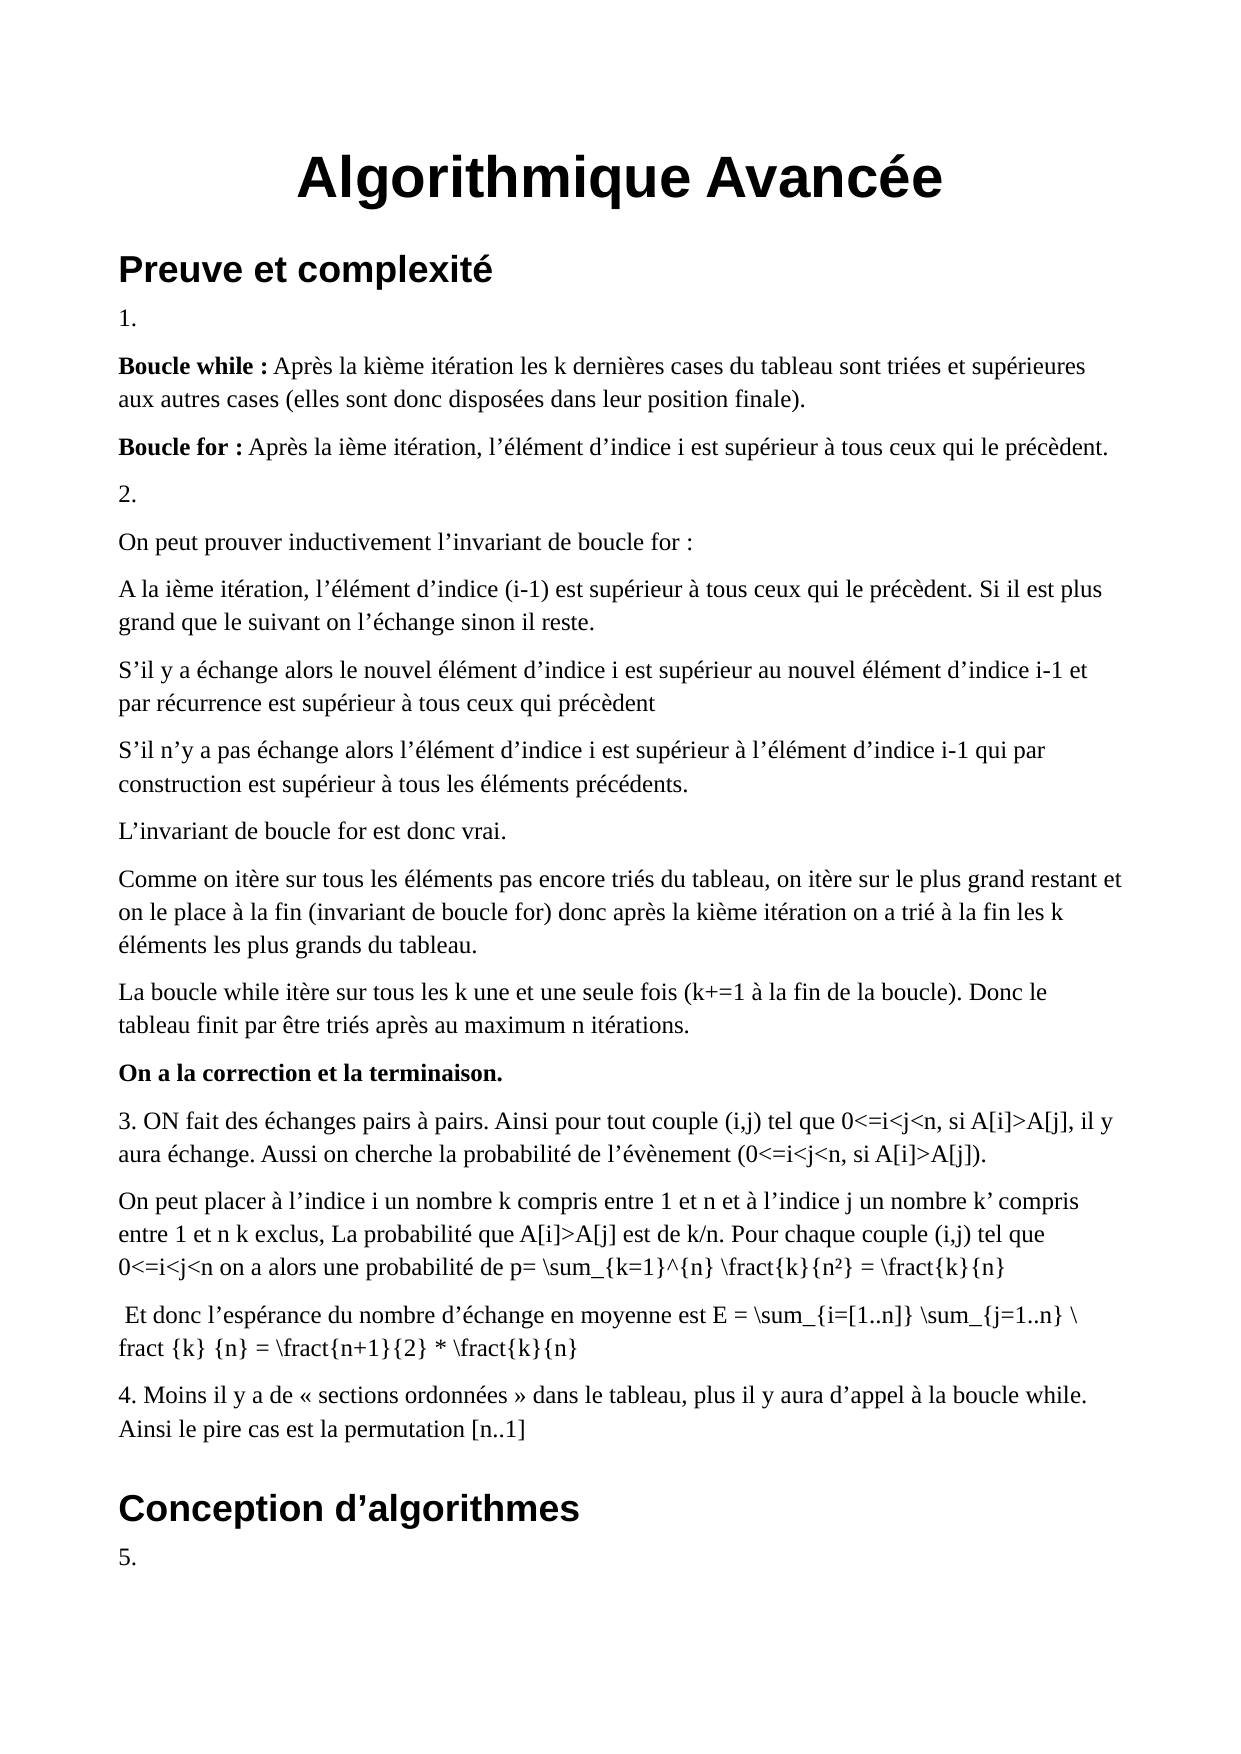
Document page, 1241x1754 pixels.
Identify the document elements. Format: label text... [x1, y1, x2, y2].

subtitle Conception d’algorithmes [118, 1486, 1122, 1529]
text 1. [118, 303, 1122, 332]
text On peut placer à l’indice i un nombre k compris entre 1 et n et à l’indice j un nombre k’ compris entre 1 et n k exclus, La probabilité que A[i]>A[j] est de k/n. Pour chaque couple (i,j) tel que 0<=i<j<n on a alors une probabilité de p= \sum_{k=1}^{n} \fract{k}{n²} = \fract{k}{n} [118, 1186, 1122, 1281]
text On peut prouver inductivement l’invariant de boucle for : [118, 527, 1122, 556]
text 2. [118, 479, 1122, 508]
text On a la correction et la terminaison. [118, 1058, 1122, 1087]
text 4. Moins il y a de « sections ordonnées » dans le tableau, plus il y aura d’appel à la boucle while. Ainsi le pire cas est la permutation [n..1] [118, 1381, 1122, 1442]
text Boucle while : Après la kième itération les k dernières cases du tableau sont triées et supérieures aux autres cases (elles sont donc disposées dans leur position finale). [118, 351, 1122, 413]
text S’il y a échange alors le nouvel élément d’indice i est supérieur au nouvel élément d’indice i-1 et par récurrence est supérieur à tous ceux qui précèdent [118, 655, 1122, 717]
text La boucle while itère sur tous les k une et une seule fois (k+=1 à la fin de la boucle). Donc le tableau finit par être triés après au maximum n itérations. [118, 977, 1122, 1039]
text Boucle for : Après la ième itération, l’élément d’indice i est supérieur à tous ceux qui le précèdent. [118, 432, 1122, 460]
text Et donc l’espérance du nombre d’échange en moyenne est E = \sum_{i=[1..n]} \sum_{j=1..n} \fract {k} {n} = \fract{n+1}{2} * \fract{k}{n} [118, 1300, 1122, 1362]
title Algorithmique Avancée [118, 143, 1122, 210]
text 3. ON fait des échanges pairs à pairs. Ainsi pour tout couple (i,j) tel que 0<=i<j<n, si A[i]>A[j], il y aura échange. Aussi on cherche la probabilité de l’évènement (0<=i<j<n, si A[i]>A[j]). [118, 1106, 1122, 1167]
text A la ième itération, l’élément d’indice (i-1) est supérieur à tous ceux qui le précèdent. Si il est plus grand que le suivant on l’échange sinon il reste. [118, 574, 1122, 636]
text L’invariant de boucle for est donc vrai. [118, 816, 1122, 845]
text 5. [118, 1542, 1122, 1571]
subtitle Preuve et complexité [118, 248, 1122, 291]
text Comme on itère sur tous les éléments pas encore triés du tableau, on itère sur le plus grand restant et on le place à la fin (invariant de boucle for) donc après la kième itération on a trié à la fin les k éléments les plus grands du tableau. [118, 864, 1122, 959]
text S’il n’y a pas échange alors l’élément d’indice i est supérieur à l’élément d’indice i-1 qui par construction est supérieur à tous les éléments précédents. [118, 736, 1122, 797]
